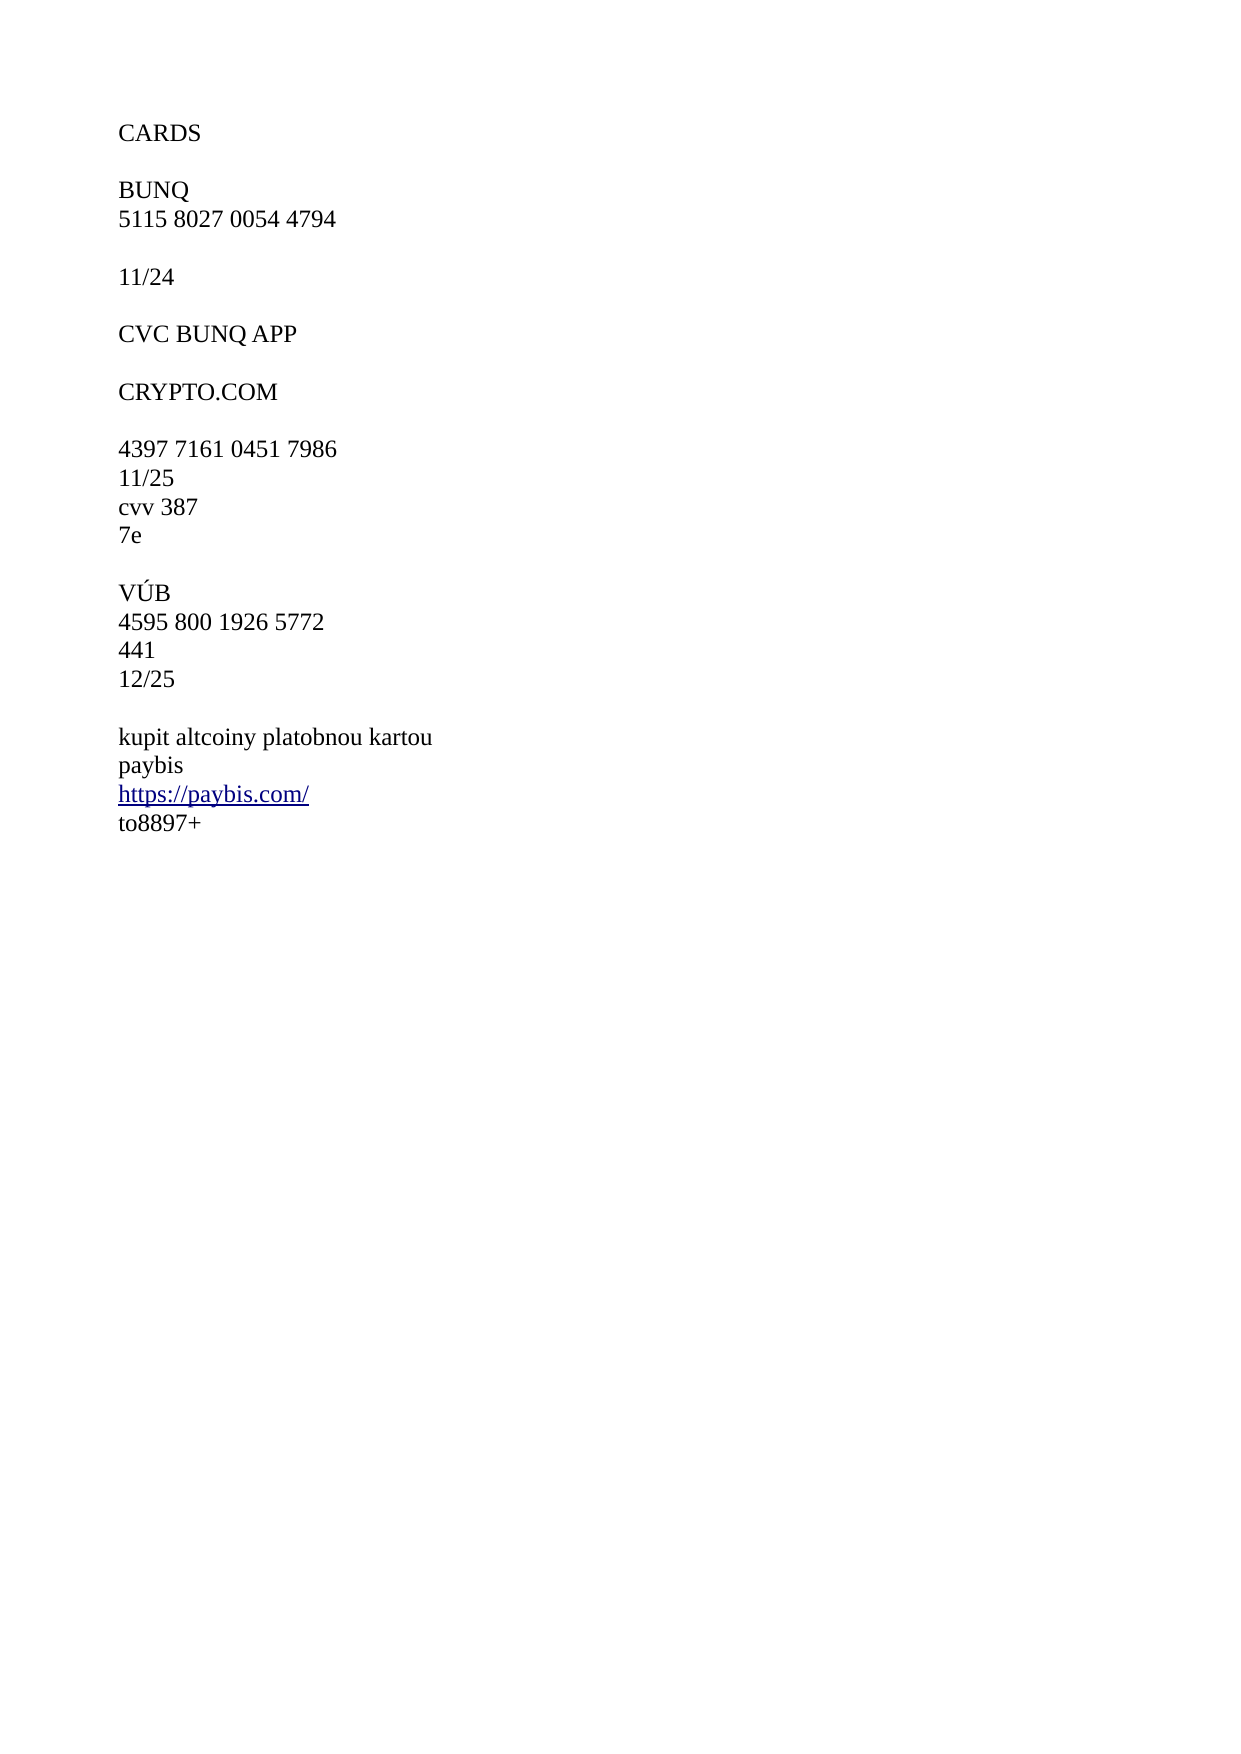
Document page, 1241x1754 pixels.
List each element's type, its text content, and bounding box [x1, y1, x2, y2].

text 11/24 [118, 262, 1122, 291]
text CRYPTO.COM [118, 377, 1122, 406]
text 5115 8027 0054 4794 [118, 204, 1122, 233]
text CARDS [118, 118, 1122, 147]
text cvv 387 [118, 492, 1122, 521]
text https://paybis.com/ [118, 779, 1122, 808]
text 4397 7161 0451 7986 [118, 434, 1122, 463]
text 441 [118, 636, 1122, 664]
text to8897+ [118, 808, 1122, 837]
text paybis [118, 751, 1122, 779]
text VÚB [118, 578, 1122, 607]
text 4595 800 1926 5772 [118, 607, 1122, 636]
text 12/25 [118, 664, 1122, 693]
text 11/25 [118, 463, 1122, 492]
text BUNQ [118, 176, 1122, 204]
text kupit altcoiny platobnou kartou [118, 722, 1122, 751]
text CVC BUNQ APP [118, 319, 1122, 348]
text 7e [118, 521, 1122, 549]
